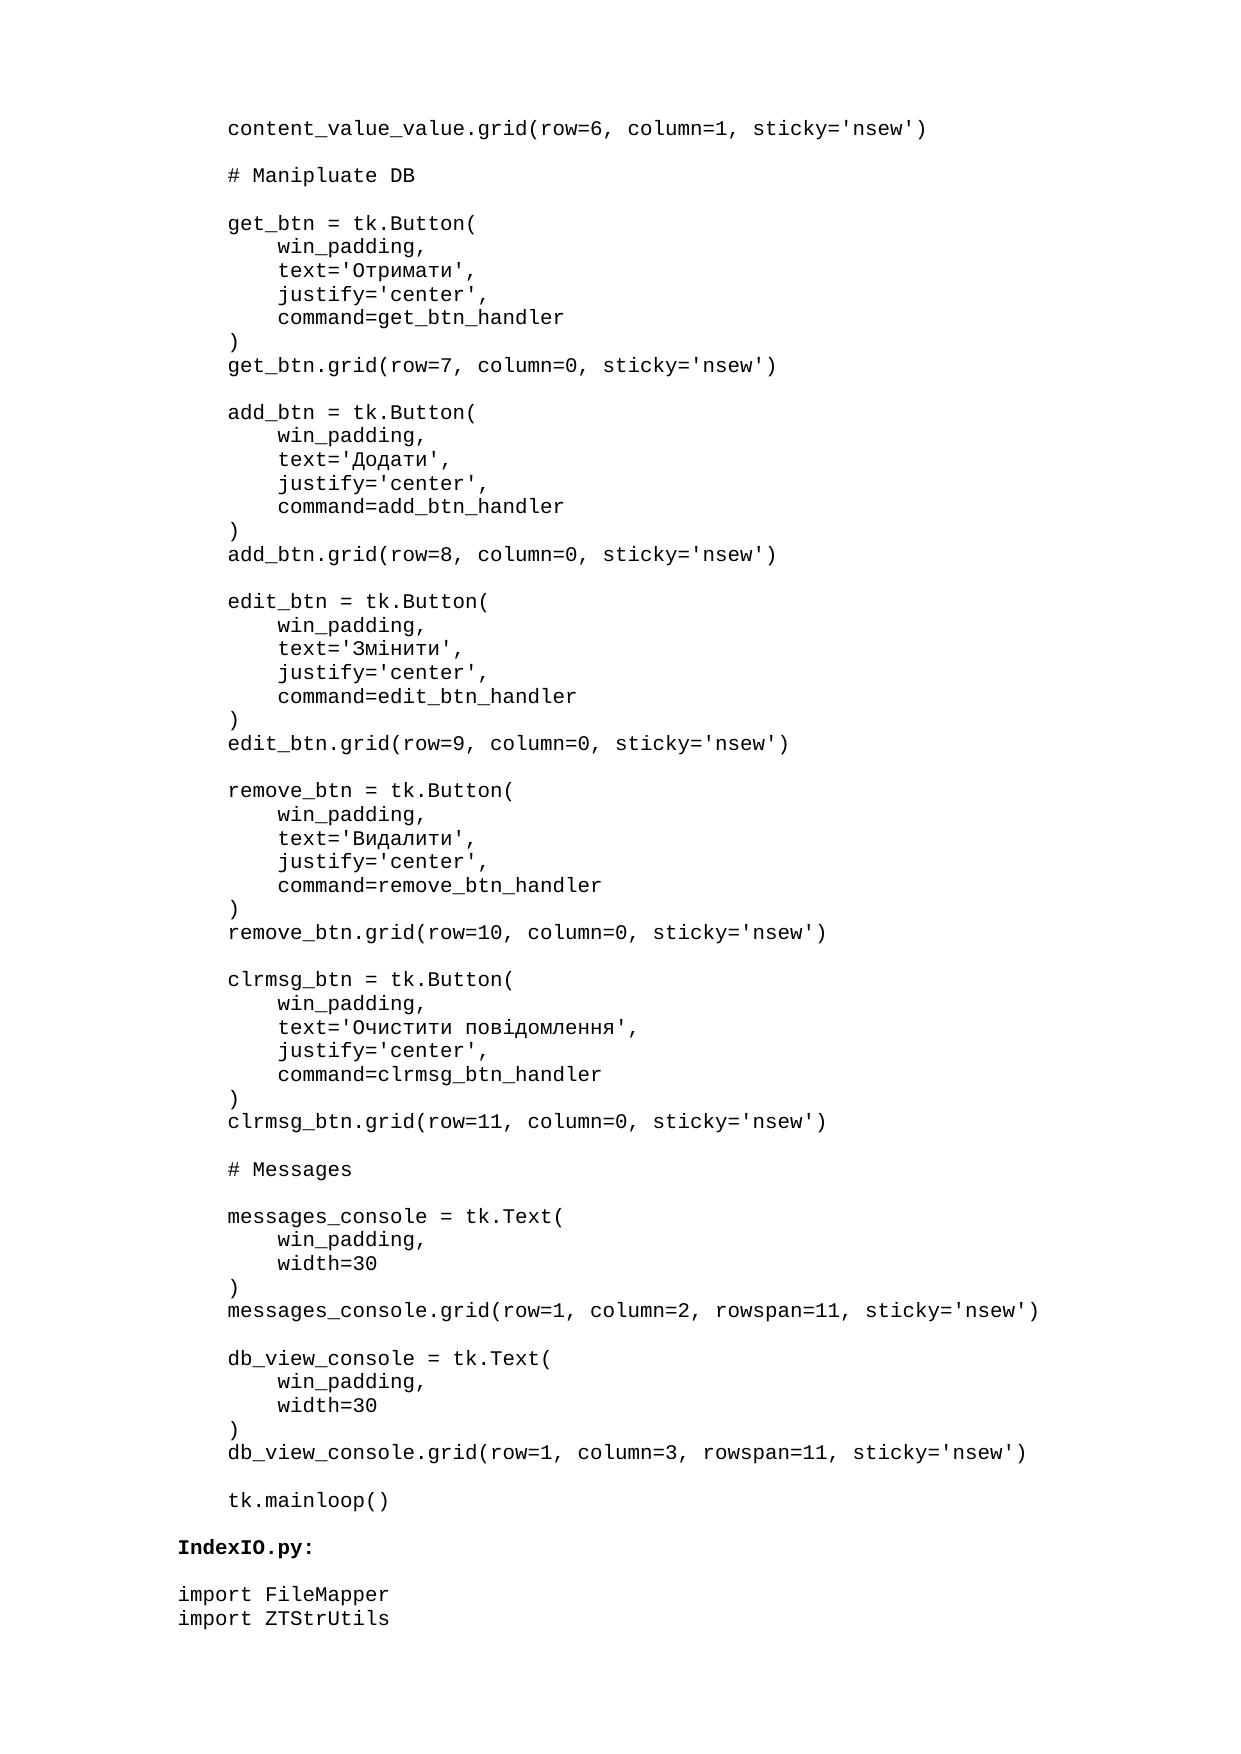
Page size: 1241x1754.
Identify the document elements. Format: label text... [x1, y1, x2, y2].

text win_padding, [177, 993, 1152, 1017]
text get_btn.grid(row=7, column=0, sticky='nsew') [177, 354, 1152, 378]
text win_padding, [177, 236, 1152, 260]
text # Manipluate DB [177, 165, 1152, 189]
text justify='center', [177, 1040, 1152, 1064]
text text='Очистити повідомлення', [177, 1017, 1152, 1040]
text justify='center', [177, 851, 1152, 875]
text ) [177, 1419, 1152, 1442]
text justify='center', [177, 284, 1152, 307]
text justify='center', [177, 662, 1152, 686]
text text='Видалити', [177, 827, 1152, 851]
text text='Змінити', [177, 638, 1152, 662]
text remove_btn.grid(row=10, column=0, sticky='nsew') [177, 922, 1152, 946]
text text='Отримати', [177, 260, 1152, 284]
text IndexIO.py: [177, 1537, 1152, 1561]
text command=remove_btn_handler [177, 875, 1152, 898]
text ) [177, 1277, 1152, 1300]
text justify='center', [177, 473, 1152, 496]
text import ZTStrUtils [177, 1608, 1152, 1631]
text db_view_console = tk.Text( [177, 1348, 1152, 1371]
text command=edit_btn_handler [177, 686, 1152, 709]
text # Messages [177, 1158, 1152, 1182]
text ) [177, 709, 1152, 733]
text win_padding, [177, 615, 1152, 638]
text tk.mainloop() [177, 1489, 1152, 1537]
text width=30 [177, 1395, 1152, 1419]
text get_btn = tk.Button( [177, 213, 1152, 236]
text clrmsg_btn.grid(row=11, column=0, sticky='nsew') [177, 1111, 1152, 1135]
text text='Додати', [177, 449, 1152, 473]
text messages_console.grid(row=1, column=2, rowspan=11, sticky='nsew') [177, 1300, 1152, 1324]
text command=get_btn_handler [177, 307, 1152, 331]
text edit_btn = tk.Button( [177, 591, 1152, 615]
text win_padding, [177, 1229, 1152, 1253]
text ) [177, 1088, 1152, 1111]
text messages_console = tk.Text( [177, 1206, 1152, 1229]
text clrmsg_btn = tk.Button( [177, 969, 1152, 993]
text add_btn.grid(row=8, column=0, sticky='nsew') [177, 544, 1152, 567]
text edit_btn.grid(row=9, column=0, sticky='nsew') [177, 733, 1152, 757]
text win_padding, [177, 804, 1152, 827]
text db_view_console.grid(row=1, column=3, rowspan=11, sticky='nsew') [177, 1442, 1152, 1466]
text ) [177, 520, 1152, 544]
text win_padding, [177, 1371, 1152, 1395]
text command=clrmsg_btn_handler [177, 1064, 1152, 1088]
text ) [177, 898, 1152, 922]
text command=add_btn_handler [177, 496, 1152, 520]
text win_padding, [177, 426, 1152, 449]
text import FileMapper [177, 1561, 1152, 1608]
text width=30 [177, 1253, 1152, 1277]
text add_btn = tk.Button( [177, 402, 1152, 426]
text ) [177, 331, 1152, 354]
text remove_btn = tk.Button( [177, 780, 1152, 804]
text content_value_value.grid(row=6, column=1, sticky='nsew') [177, 118, 1152, 142]
